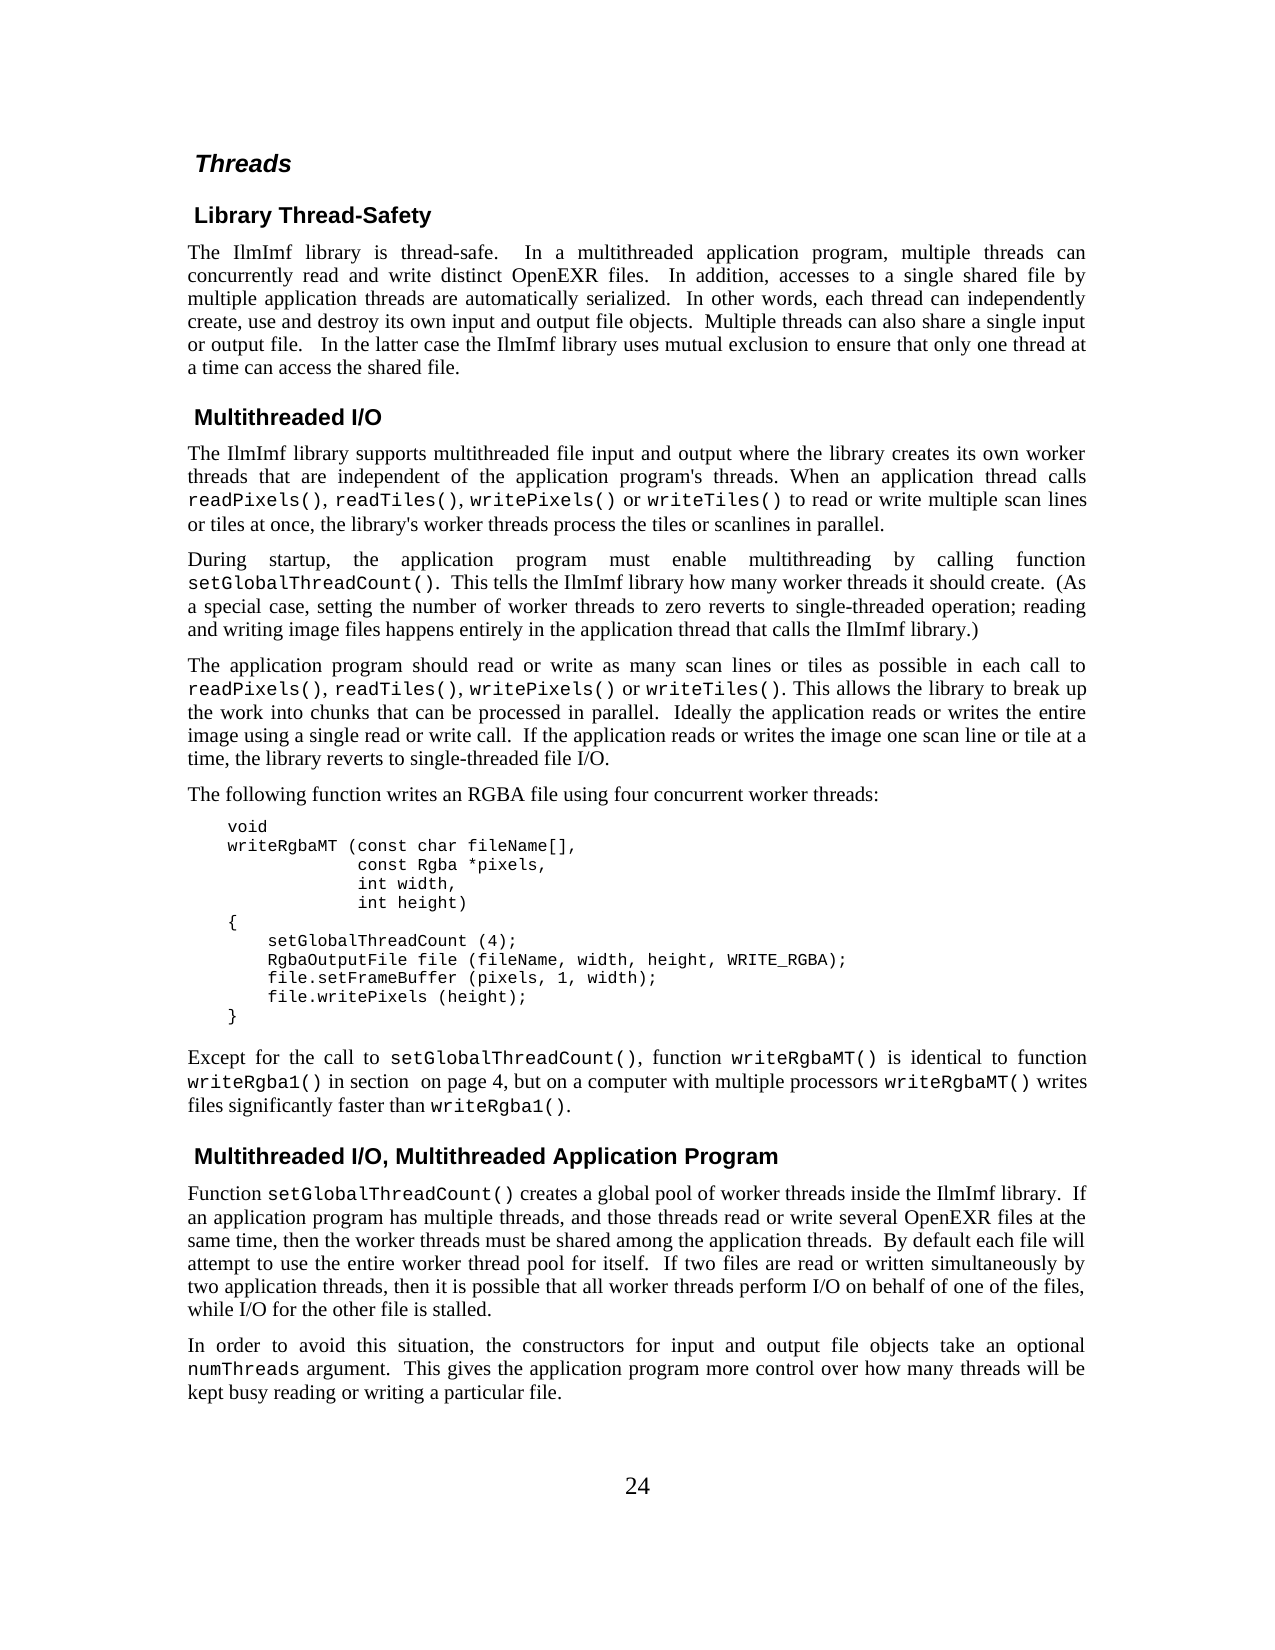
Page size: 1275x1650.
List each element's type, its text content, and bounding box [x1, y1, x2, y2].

text setGlobalThreadCount (4); [187, 932, 1087, 951]
subtitle Multithreaded I/O, Multithreaded Application Program [187, 1143, 1087, 1169]
text In order to avoid this situation, the constructors for input and output file objects take an optional numThreads argument. This gives the application program more control over how many threads will be kept busy reading or writing a particular file. [187, 1333, 1087, 1404]
text file.setFrameBuffer (pixels, 1, width); [187, 970, 1087, 989]
text const Rgba *pixels, [187, 856, 1087, 875]
subtitle Library Thread-Safety [187, 203, 1087, 228]
text { [187, 913, 1087, 932]
text The following function writes an RGBA file using four concurrent worker threads: [187, 783, 1087, 806]
text } [187, 1008, 1087, 1027]
text The application program should read or write as many scan lines or tiles as possible in each call to readPixels(), readTiles(), writePixels() or writeTiles(). This allows the library to break up the work into chunks that can be processed in parallel. Ideally the application reads or writes the entire image using a single read or write call. If the application reads or writes the image one scan line or tile at a time, the library reverts to single-threaded file I/O. [187, 654, 1087, 770]
text Function setGlobalThreadCount() creates a global pool of worker threads inside the IlmImf library. If an application program has multiple threads, and those threads read or write several OpenEXR files at the same time, then the worker threads must be shared among the application threads. By default each file will attempt to use the entire worker thread pool for itself. If two files are read or written simultaneously by two application threads, then it is possible that all worker threads perform I/O on behalf of one of the files, while I/O for the other file is stalled. [187, 1182, 1087, 1321]
text file.writePixels (height); [187, 989, 1087, 1008]
text Except for the call to setGlobalThreadCount(), function writeRgbaMT() is identical to function writeRgba1() in section 2.1 on page 3, but on a computer with multiple processors writeRgbaMT() writes files significantly faster than writeRgba1(). [187, 1046, 1087, 1118]
text void [187, 818, 1087, 837]
text The IlmImf library supports multithreaded file input and output where the library creates its own worker threads that are independent of the application program's threads. When an application thread calls readPixels(), readTiles(), writePixels() or writeTiles() to read or write multiple scan lines or tiles at once, the library's worker threads process the tiles or scanlines in parallel. [187, 442, 1087, 536]
subtitle Threads [187, 150, 1087, 178]
text int width, [187, 875, 1087, 894]
text int height) [187, 894, 1087, 913]
text During startup, the application program must enable multithreading by calling function setGlobalThreadCount(). This tells the IlmImf library how many worker threads it should create. (As a special case, setting the number of worker threads to zero reverts to single-threaded operation; reading and writing image files happens entirely in the application thread that calls the IlmImf library.) [187, 548, 1087, 641]
subtitle Multithreaded I/O [187, 404, 1087, 430]
text writeRgbaMT (const char fileName[], [187, 837, 1087, 856]
text The IlmImf library is thread-safe. In a multithreaded application program, multiple threads can concurrently read and write distinct OpenEXR files. In addition, accesses to a single shared file by multiple application threads are automatically serialized. In other words, each thread can independently create, use and destroy its own input and output file objects. Multiple threads can also share a single input or output file. In the latter case the IlmImf library uses mutual exclusion to ensure that only one thread at a time can access the shared file. [187, 241, 1087, 379]
text RgbaOutputFile file (fileName, width, height, WRITE_RGBA); [187, 951, 1087, 970]
